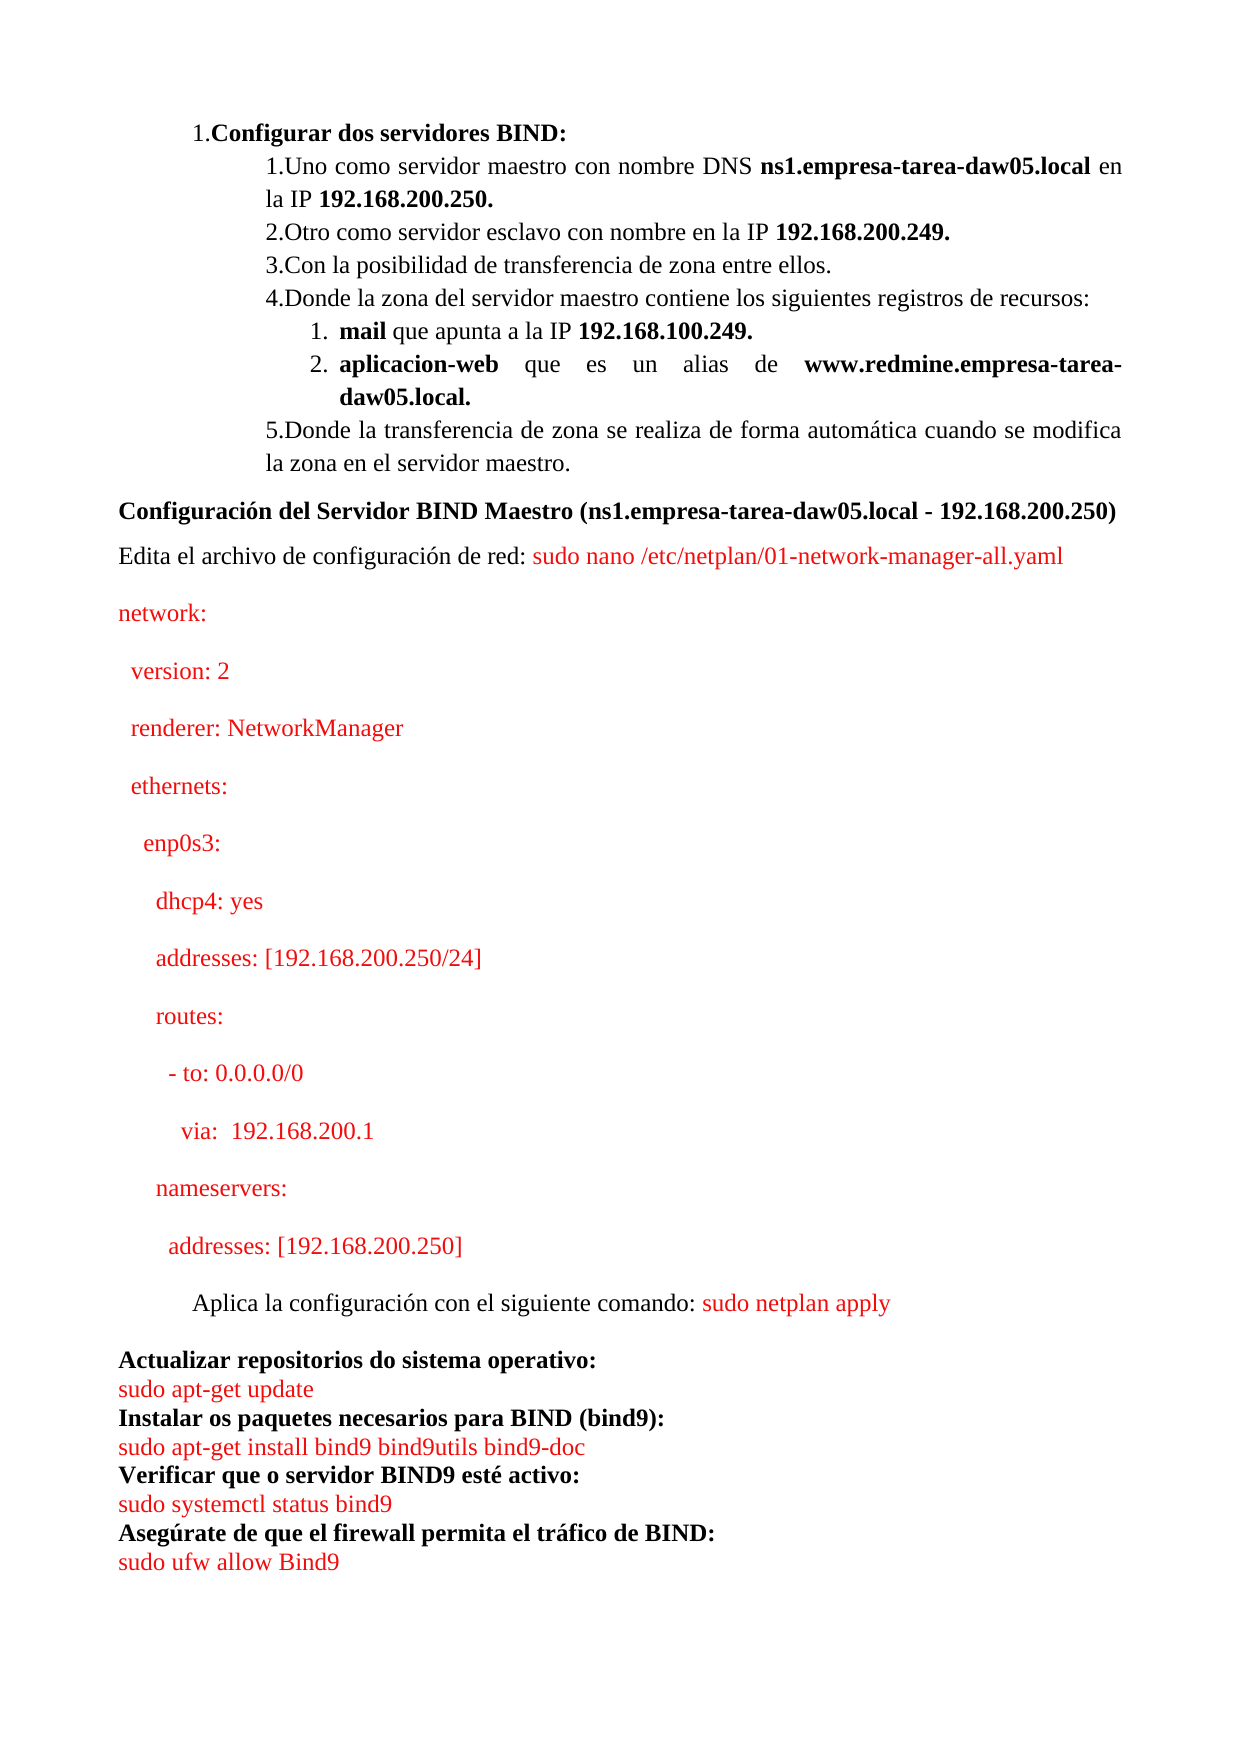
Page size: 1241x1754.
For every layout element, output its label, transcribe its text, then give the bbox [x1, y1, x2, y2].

text Verificar que o servidor BIND9 esté activo: [118, 1461, 1122, 1489]
text Edita el archivo de configuración de red: sudo nano /etc/netplan/01-network-manager-all.yaml [118, 541, 1122, 570]
text Asegúrate de que el firewall permita el tráfico de BIND: [118, 1518, 1122, 1547]
list mail que apunta a la IP 192.168.100.249. [309, 316, 1122, 345]
text addresses: [192.168.200.250] [118, 1231, 1122, 1260]
text via: 192.168.200.1 [118, 1116, 1122, 1145]
list Donde la transferencia de zona se realiza de forma automática cuando se modifica la zona en el servidor maestro. [118, 415, 1122, 477]
subtitle Configuración del Servidor BIND Maestro (ns1.empresa-tarea-daw05.local - 192.168.200.250) [118, 496, 1122, 525]
list Aplica la configuración con el siguiente comando: sudo netplan apply [162, 1288, 1122, 1317]
text enp0s3: [118, 828, 1122, 857]
text nameservers: [118, 1173, 1122, 1202]
text sudo apt-get update [118, 1374, 1122, 1403]
text network: [118, 598, 1122, 627]
text Actualizar repositorios do sistema operativo: [118, 1346, 1122, 1374]
text dhcp4: yes [118, 886, 1122, 915]
text routes: [118, 1001, 1122, 1030]
list Configurar dos servidores BIND: [118, 118, 1122, 147]
text addresses: [192.168.200.250/24] [118, 943, 1122, 972]
text sudo systemctl status bind9 [118, 1489, 1122, 1518]
list Otro como servidor esclavo con nombre en la IP 192.168.200.249. [118, 217, 1122, 246]
text - to: 0.0.0.0/0 [118, 1058, 1122, 1087]
text renderer: NetworkManager [118, 713, 1122, 742]
list Uno como servidor maestro con nombre DNS ns1.empresa-tarea-daw05.local en la IP 192.168.200.250. [118, 151, 1122, 213]
list Donde la zona del servidor maestro contiene los siguientes registros de recursos: [118, 283, 1122, 312]
text version: 2 [118, 656, 1122, 685]
text sudo apt-get install bind9 bind9utils bind9-doc [118, 1432, 1122, 1461]
text sudo ufw allow Bind9 [118, 1547, 1122, 1633]
list aplicacion-web que es un alias de www.redmine.empresa-tarea-daw05.local. [309, 349, 1122, 411]
list Con la posibilidad de transferencia de zona entre ellos. [118, 250, 1122, 279]
text Instalar os paquetes necesarios para BIND (bind9): [118, 1403, 1122, 1432]
text ethernets: [118, 771, 1122, 800]
